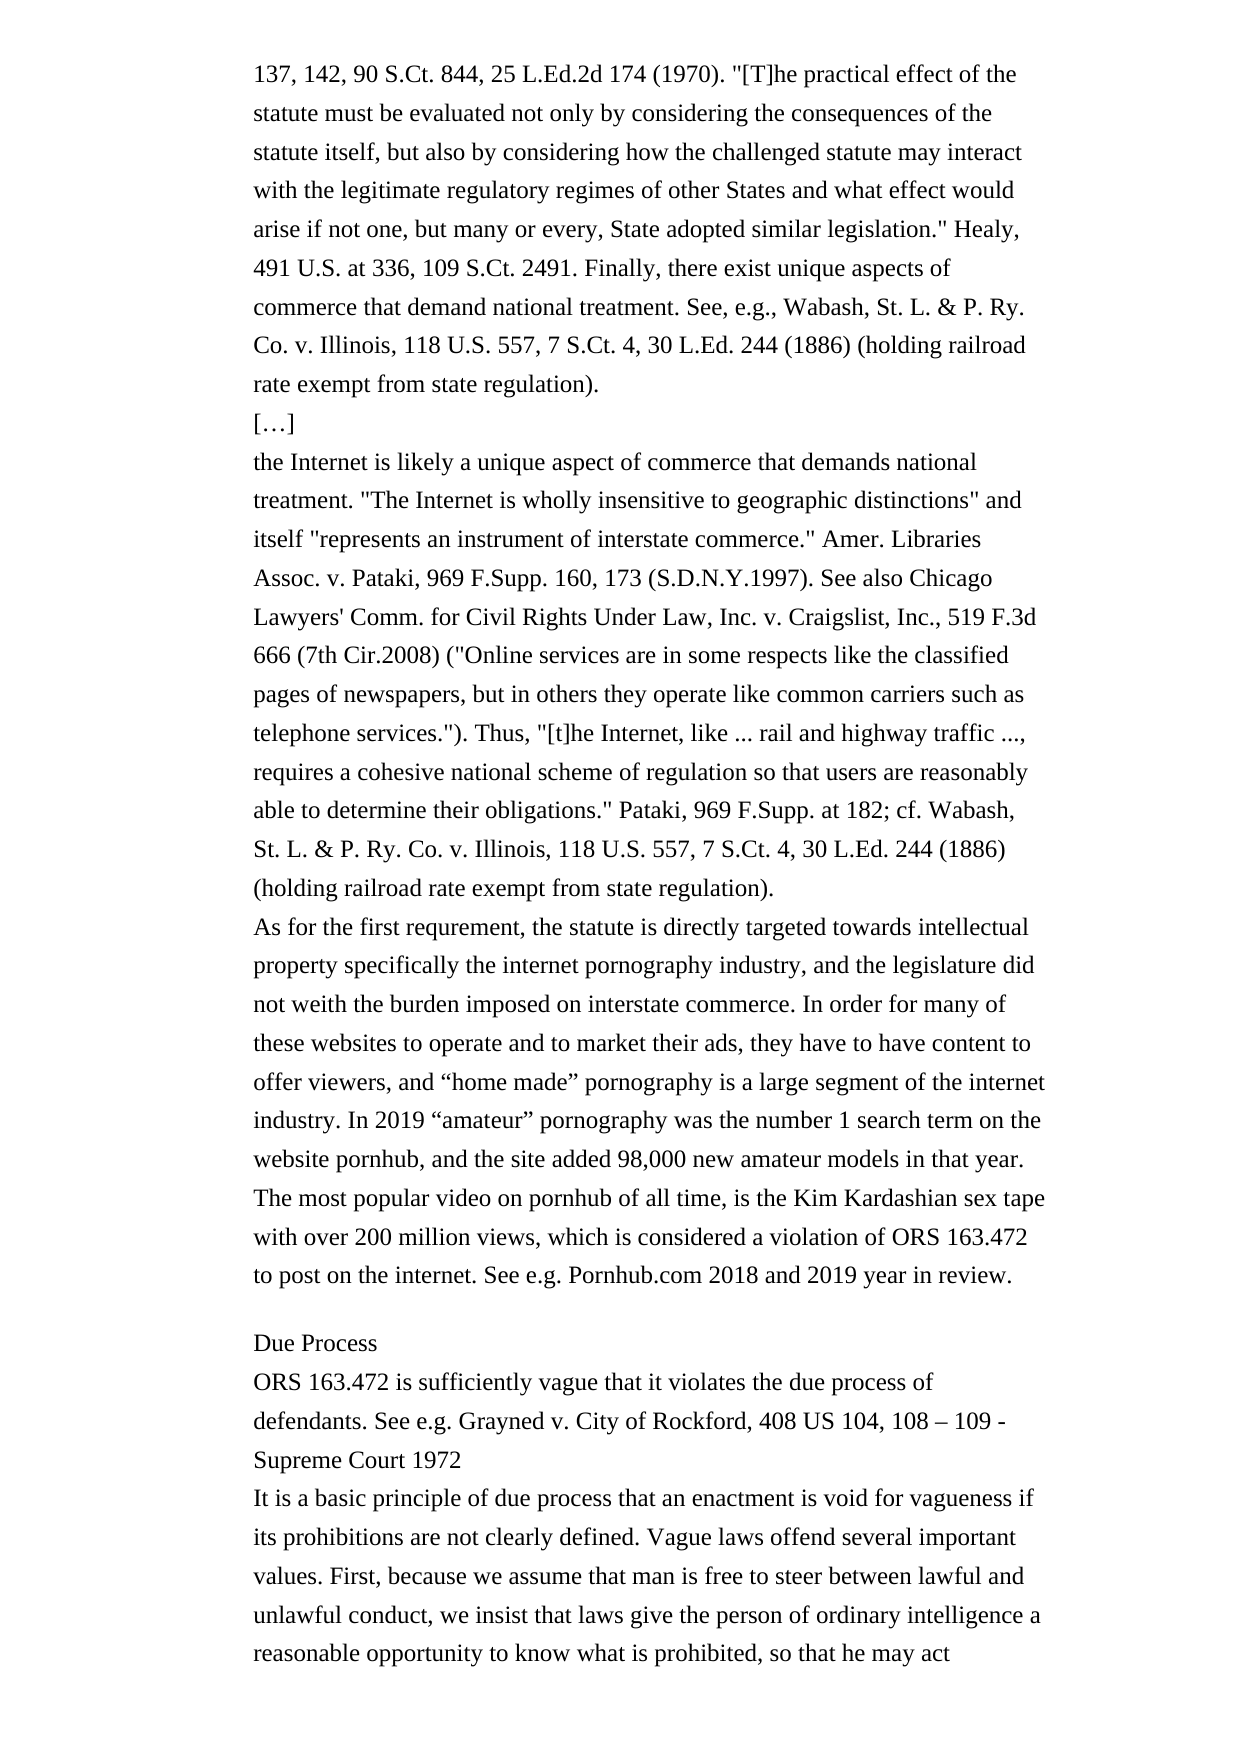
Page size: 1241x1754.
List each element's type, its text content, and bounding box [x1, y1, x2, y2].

text 137, 142, 90 S.Ct. 844, 25 L.Ed.2d 174 (1970). "[T]he practical effect of the statute must be evaluated not only by considering the consequences of the statute itself, but also by considering how the challenged statute may interact with the legitimate regulatory regimes of other States and what effect would arise if not one, but many or every, State adopted similar legislation." Healy, 491 U.S. at 336, 109 S.Ct. 2491. Finally, there exist unique aspects of commerce that demand national treatment. See, e.g., Wabash, St. L. & P. Ry. Co. v. Illinois, 118 U.S. 557, 7 S.Ct. 4, 30 L.Ed. 244 (1886) (holding railroad rate exempt from state regulation). […] the Internet is likely a unique aspect of commerce that demands national treatment. "The Internet is wholly insensitive to geographic distinctions" and itself "represents an instrument of interstate commerce." Amer. Libraries Assoc. v. Pataki, 969 F.Supp. 160, 173 (S.D.N.Y.1997). See also Chicago Lawyers' Comm. for Civil Rights Under Law, Inc. v. Craigslist, Inc., 519 F.3d 666 (7th Cir.2008) ("Online services are in some respects like the classified pages of newspapers, but in others they operate like common carriers such as telephone services."). Thus, "[t]he Internet, like ... rail and highway traffic ..., requires a cohesive national scheme of regulation so that users are reasonably able to determine their obligations." Pataki, 969 F.Supp. at 182; cf. Wabash, St. L. & P. Ry. Co. v. Illinois, 118 U.S. 557, 7 S.Ct. 4, 30 L.Ed. 244 (1886) (holding railroad rate exempt from state regulation). As for the first requrement, the statute is directly targeted towards intellectual property specifically the internet pornography industry, and the legislature did not weith the burden imposed on interstate commerce. In order for many of these websites to operate and to market their ads, they have to have content to offer viewers, and “home made” pornography is a large segment of the internet industry. In 2019 “amateur” pornography was the number 1 search term on the website pornhub, and the site added 98,000 new amateur models in that year. The most popular video on pornhub of all time, is the Kim Kardashian sex tape with over 200 million views, which is considered a violation of ORS 163.472 to post on the internet. See e.g. Pornhub.com 2018 and 2019 year in review. [253, 59, 1046, 1289]
text Due Process ORS 163.472 is sufficiently vague that it violates the due process of defendants. See e.g. Grayned v. City of Rockford, 408 US 104, 108 – 109 - Supreme Court 1972 It is a basic principle of due process that an enactment is void for vagueness if its prohibitions are not clearly defined. Vague laws offend several important values. First, because we assume that man is free to steer between lawful and unlawful conduct, we insist that laws give the person of ordinary intelligence a reasonable opportunity to know what is prohibited, so that he may act [253, 1328, 1046, 1667]
